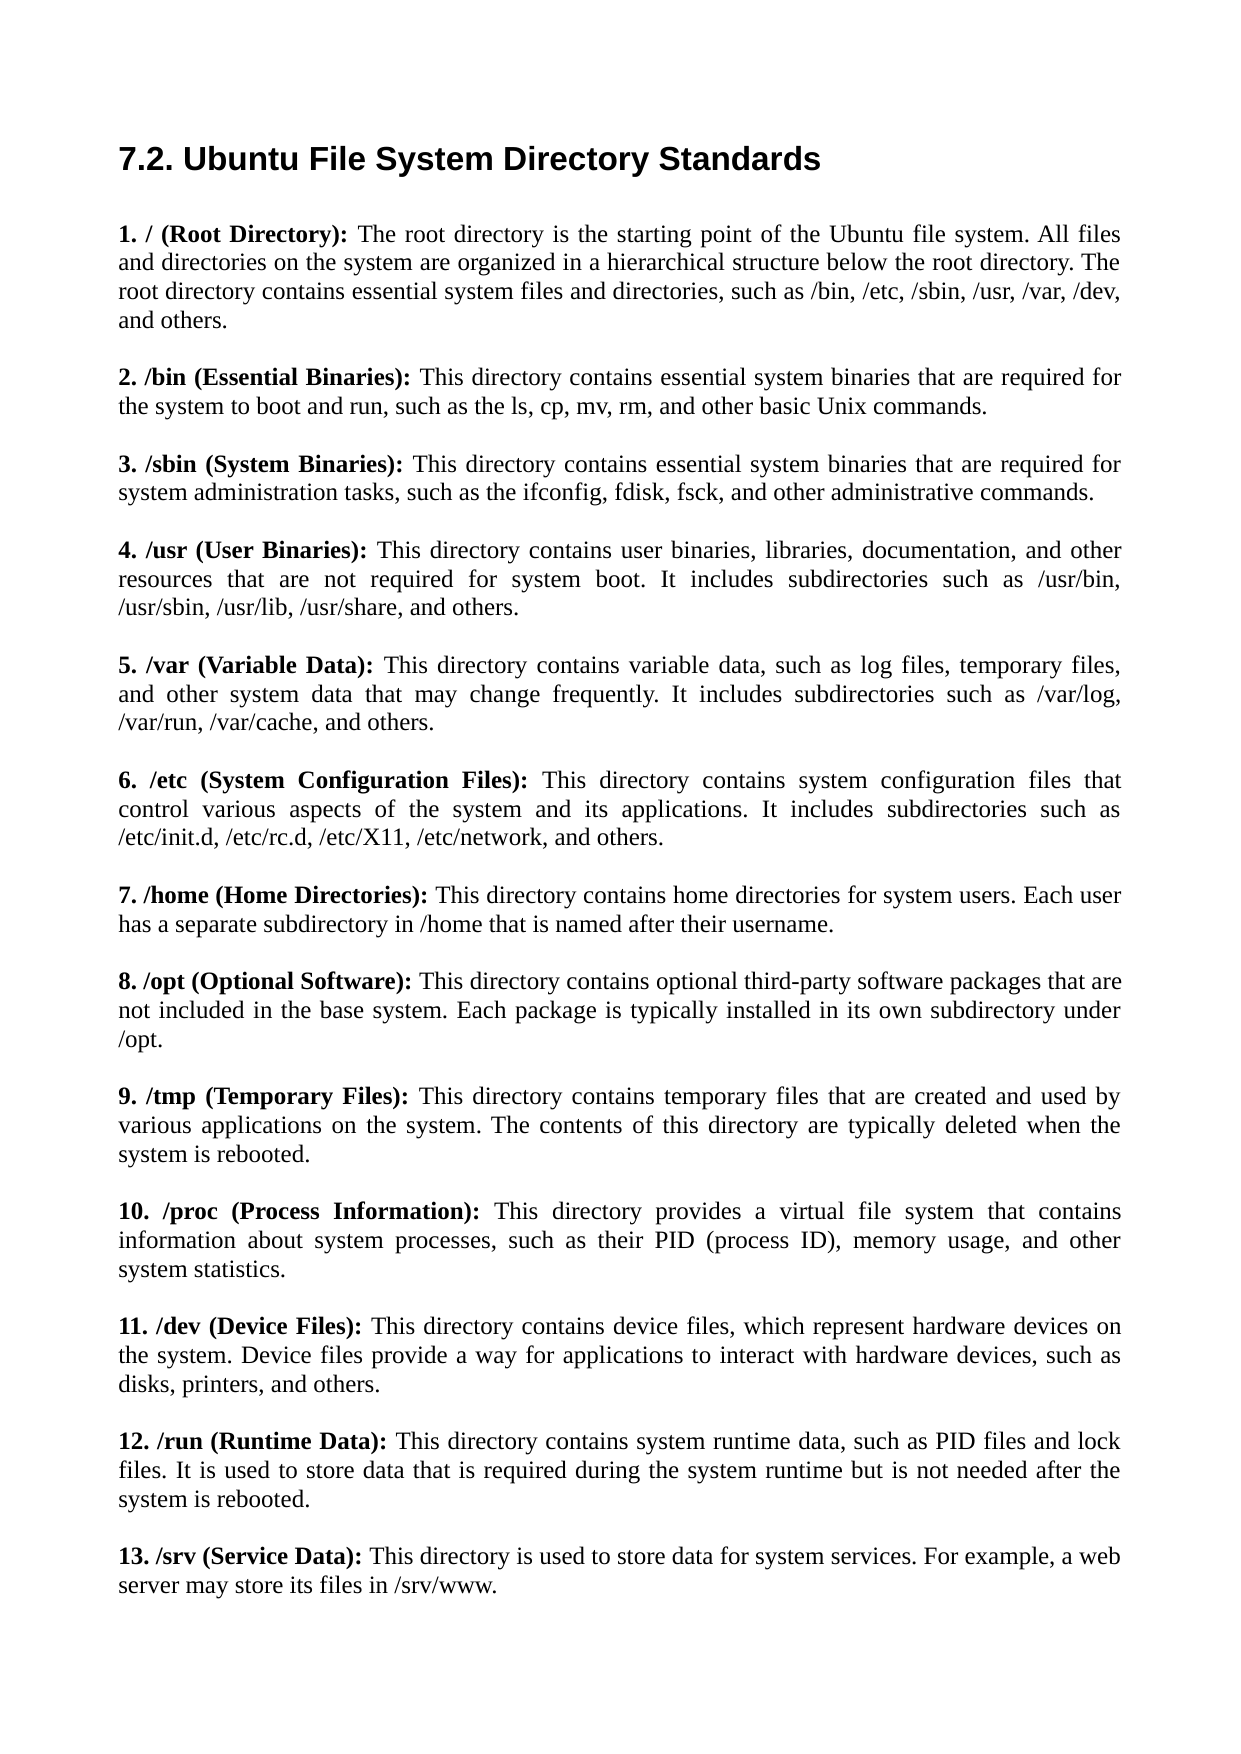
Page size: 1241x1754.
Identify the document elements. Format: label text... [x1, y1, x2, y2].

text 3. /sbin (System Binaries): This directory contains essential system binaries that are required for system administration tasks, such as the ifconfig, fdisk, fsck, and other administrative commands. [118, 449, 1122, 506]
text 8. /opt (Optional Software): This directory contains optional third-party software packages that are not included in the base system. Each package is typically installed in its own subdirectory under /opt. [118, 966, 1122, 1052]
text 4. /usr (User Binaries): This directory contains user binaries, libraries, documentation, and other resources that are not required for system boot. It includes subdirectories such as /usr/bin, /usr/sbin, /usr/lib, /usr/share, and others. [118, 535, 1122, 621]
text 7. /home (Home Directories): This directory contains home directories for system users. Each user has a separate subdirectory in /home that is named after their username. [118, 880, 1122, 937]
text 2. /bin (Essential Binaries): This directory contains essential system binaries that are required for the system to boot and run, such as the ls, cp, mv, rm, and other basic Unix commands. [118, 362, 1122, 420]
text 11. /dev (Device Files): This directory contains device files, which represent hardware devices on the system. Device files provide a way for applications to interact with hardware devices, such as disks, printers, and others. [118, 1311, 1122, 1397]
text 1. / (Root Directory): The root directory is the starting point of the Ubuntu file system. All files and directories on the system are organized in a hierarchical structure below the root directory. The root directory contains essential system files and directories, such as /bin, /etc, /sbin, /usr, /var, /dev, and others. [118, 219, 1122, 334]
text 12. /run (Runtime Data): This directory contains system runtime data, such as PID files and lock files. It is used to store data that is required during the system runtime but is not needed after the system is rebooted. [118, 1426, 1122, 1512]
text 6. /etc (System Configuration Files): This directory contains system configuration files that control various aspects of the system and its applications. It includes subdirectories such as /etc/init.d, /etc/rc.d, /etc/X11, /etc/network, and others. [118, 765, 1122, 851]
text 10. /proc (Process Information): This directory provides a virtual file system that contains information about system processes, such as their PID (process ID), memory usage, and other system statistics. [118, 1196, 1122, 1282]
subtitle 7.2. Ubuntu File System Directory Standards [118, 139, 1122, 177]
text 5. /var (Variable Data): This directory contains variable data, such as log files, temporary files, and other system data that may change frequently. It includes subdirectories such as /var/log, /var/run, /var/cache, and others. [118, 650, 1122, 736]
text 9. /tmp (Temporary Files): This directory contains temporary files that are created and used by various applications on the system. The contents of this directory are typically deleted when the system is rebooted. [118, 1081, 1122, 1167]
text 13. /srv (Service Data): This directory is used to store data for system services. For example, a web server may store its files in /srv/www. [118, 1541, 1122, 1599]
